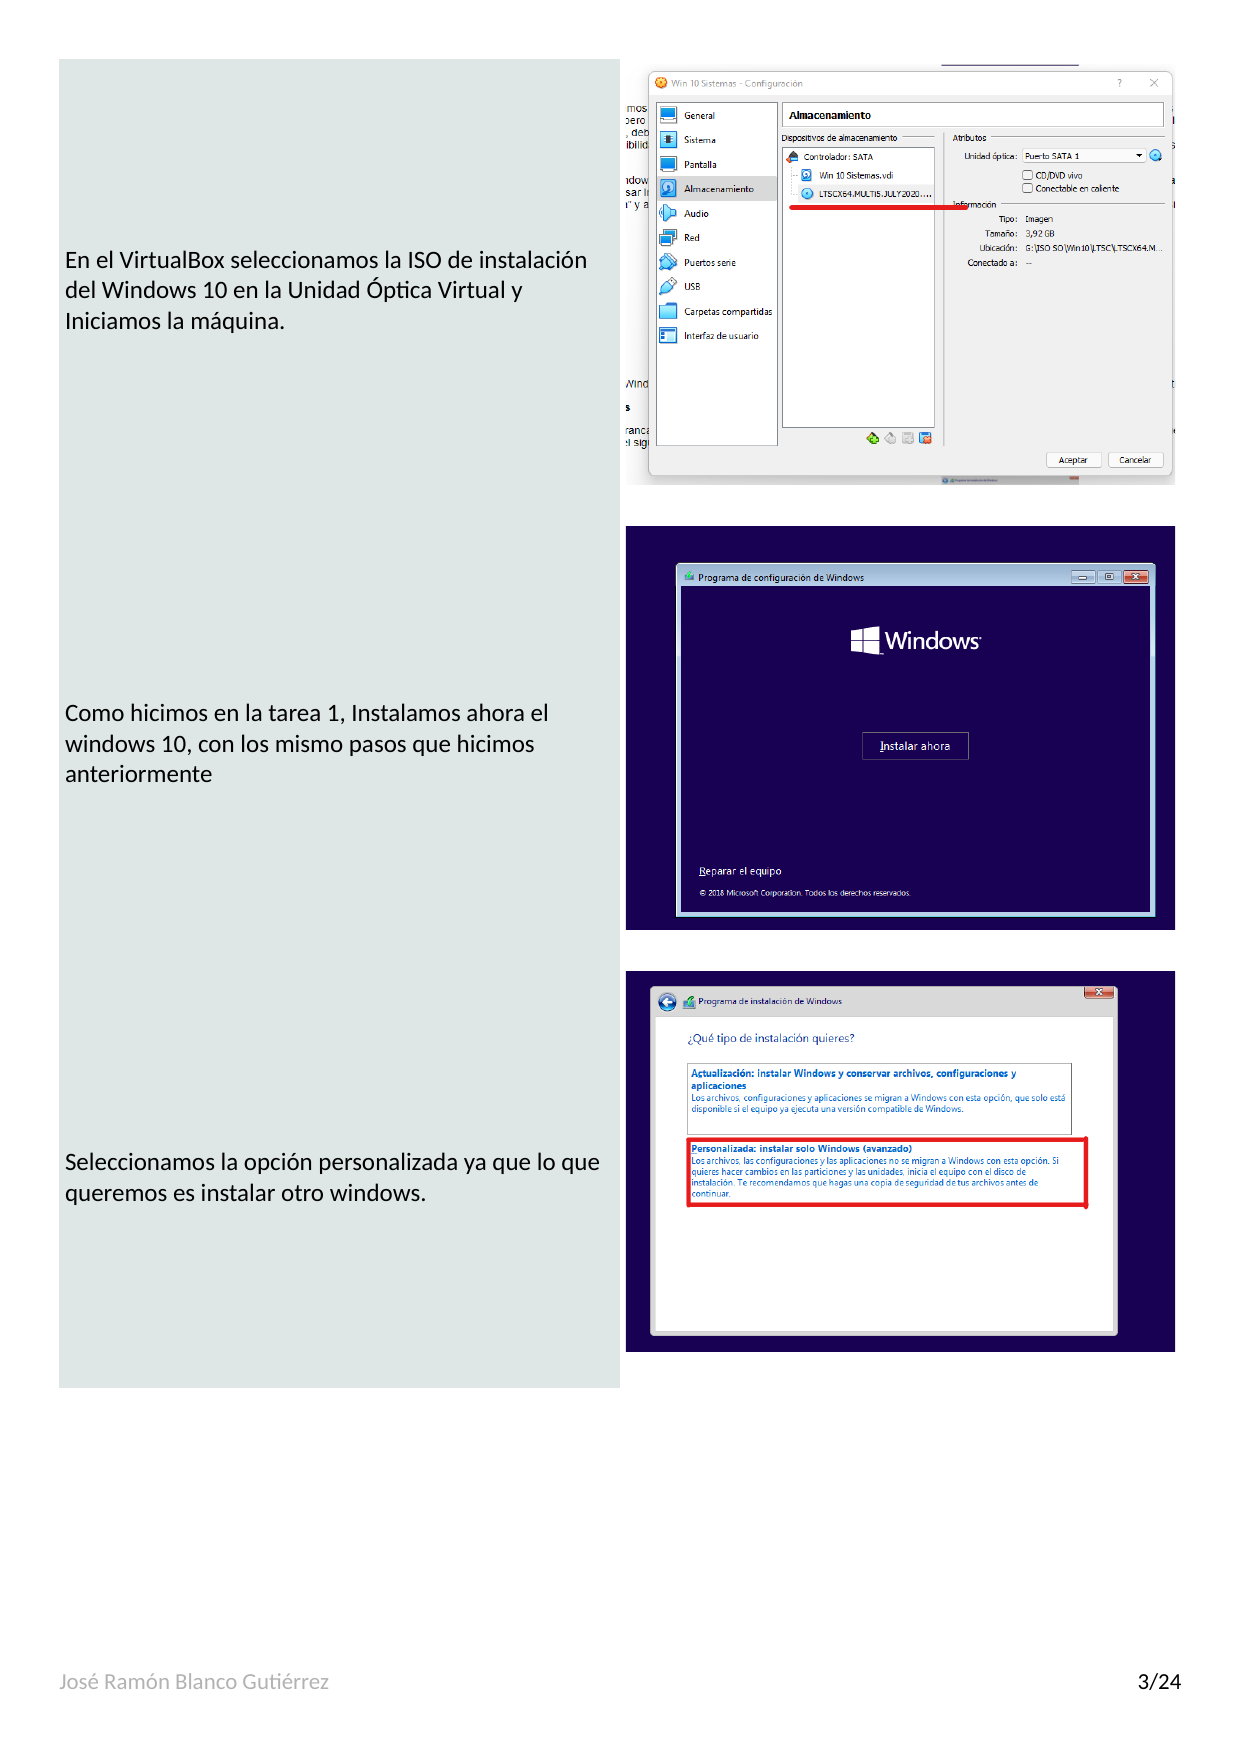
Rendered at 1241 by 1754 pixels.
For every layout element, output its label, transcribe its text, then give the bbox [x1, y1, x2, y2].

table_cell [620, 521, 1181, 966]
table_cell [620, 966, 1181, 1388]
picture [625, 64, 1176, 485]
table_cell Seleccionamos la opción personalizada ya que lo que queremos es instalar otro windows. [59, 966, 620, 1388]
table_cell En el VirtualBox seleccionamos la ISO de instalación del Windows 10 en la Unidad Óptica Virtual y Iniciamos la máquina. [59, 59, 620, 521]
table_cell Como hicimos en la tarea 1, Instalamos ahora el windows 10, con los mismo pasos que hicimos anteriormente [59, 521, 620, 966]
picture [625, 526, 1176, 930]
picture [625, 971, 1176, 1352]
table_cell [620, 59, 1181, 521]
